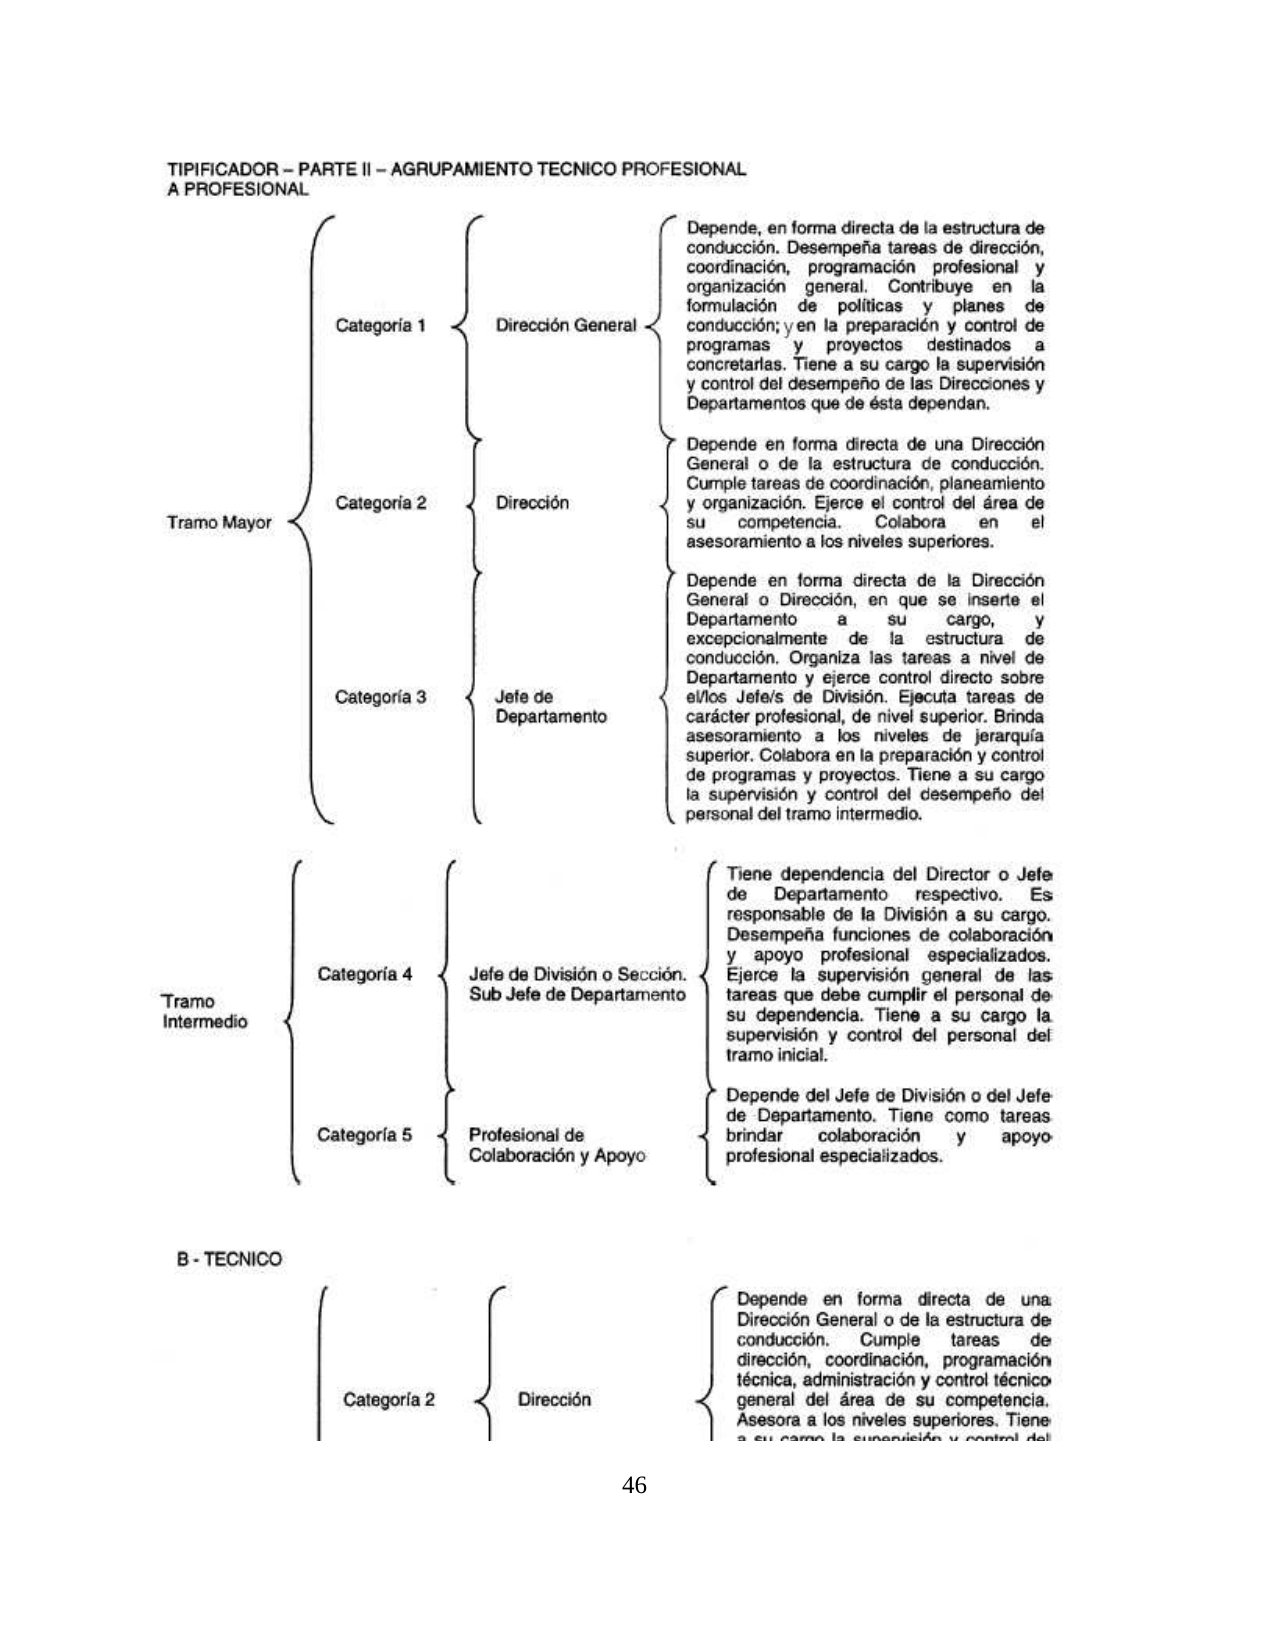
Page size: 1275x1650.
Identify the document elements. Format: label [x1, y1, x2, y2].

picture [150, 150, 1067, 1441]
